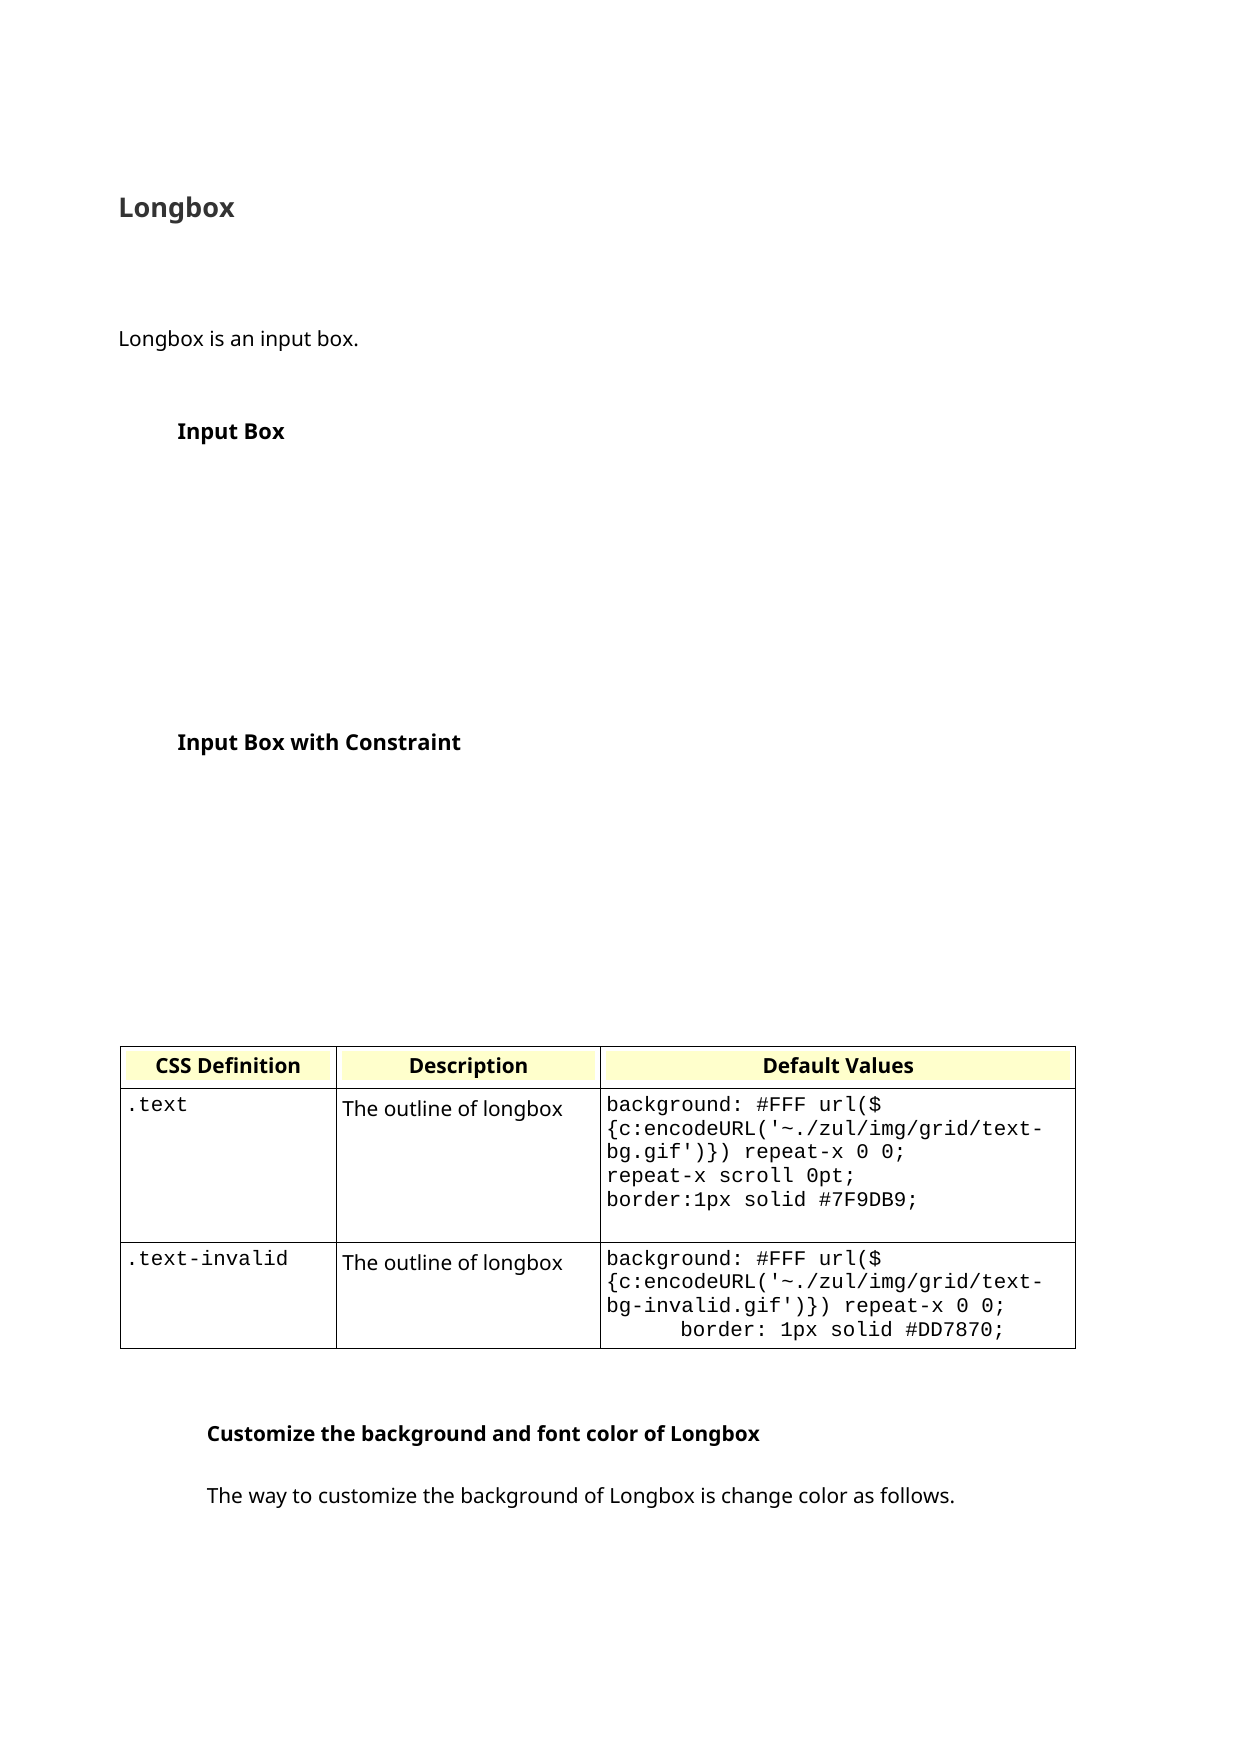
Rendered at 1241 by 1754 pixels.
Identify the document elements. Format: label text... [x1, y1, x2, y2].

table_header Default Values [601, 1047, 1075, 1088]
text Longbox is an input box. [118, 270, 1122, 352]
subtitle Input Box with Constraint [177, 727, 1122, 757]
table_cell The outline of longbox [337, 1089, 600, 1242]
table_cell The outline of longbox [337, 1243, 600, 1348]
subtitle Longbox [118, 189, 1122, 226]
subtitle Input Box [177, 416, 1122, 445]
table_cell background: #FFF url(${c:encodeURL('~./zul/img/grid/text-bg-invalid.gif')}) repeat-x 0 0; border: 1px solid #DD7870; [601, 1243, 1075, 1348]
table_cell .text-invalid [121, 1243, 336, 1348]
table_header Description [337, 1047, 600, 1088]
text The way to customize the background of Longbox is change color as follows. [207, 1481, 1122, 1509]
table_cell background: #FFF url(${c:encodeURL('~./zul/img/grid/text-bg.gif')}) repeat-x 0 0; repeat-x scroll 0pt; border:1px solid #7F9DB9; [601, 1089, 1075, 1242]
table_cell .text [121, 1089, 336, 1242]
subtitle Customize the background and font color of Longbox [207, 1419, 1122, 1448]
table_header CSS Definition [121, 1047, 336, 1088]
